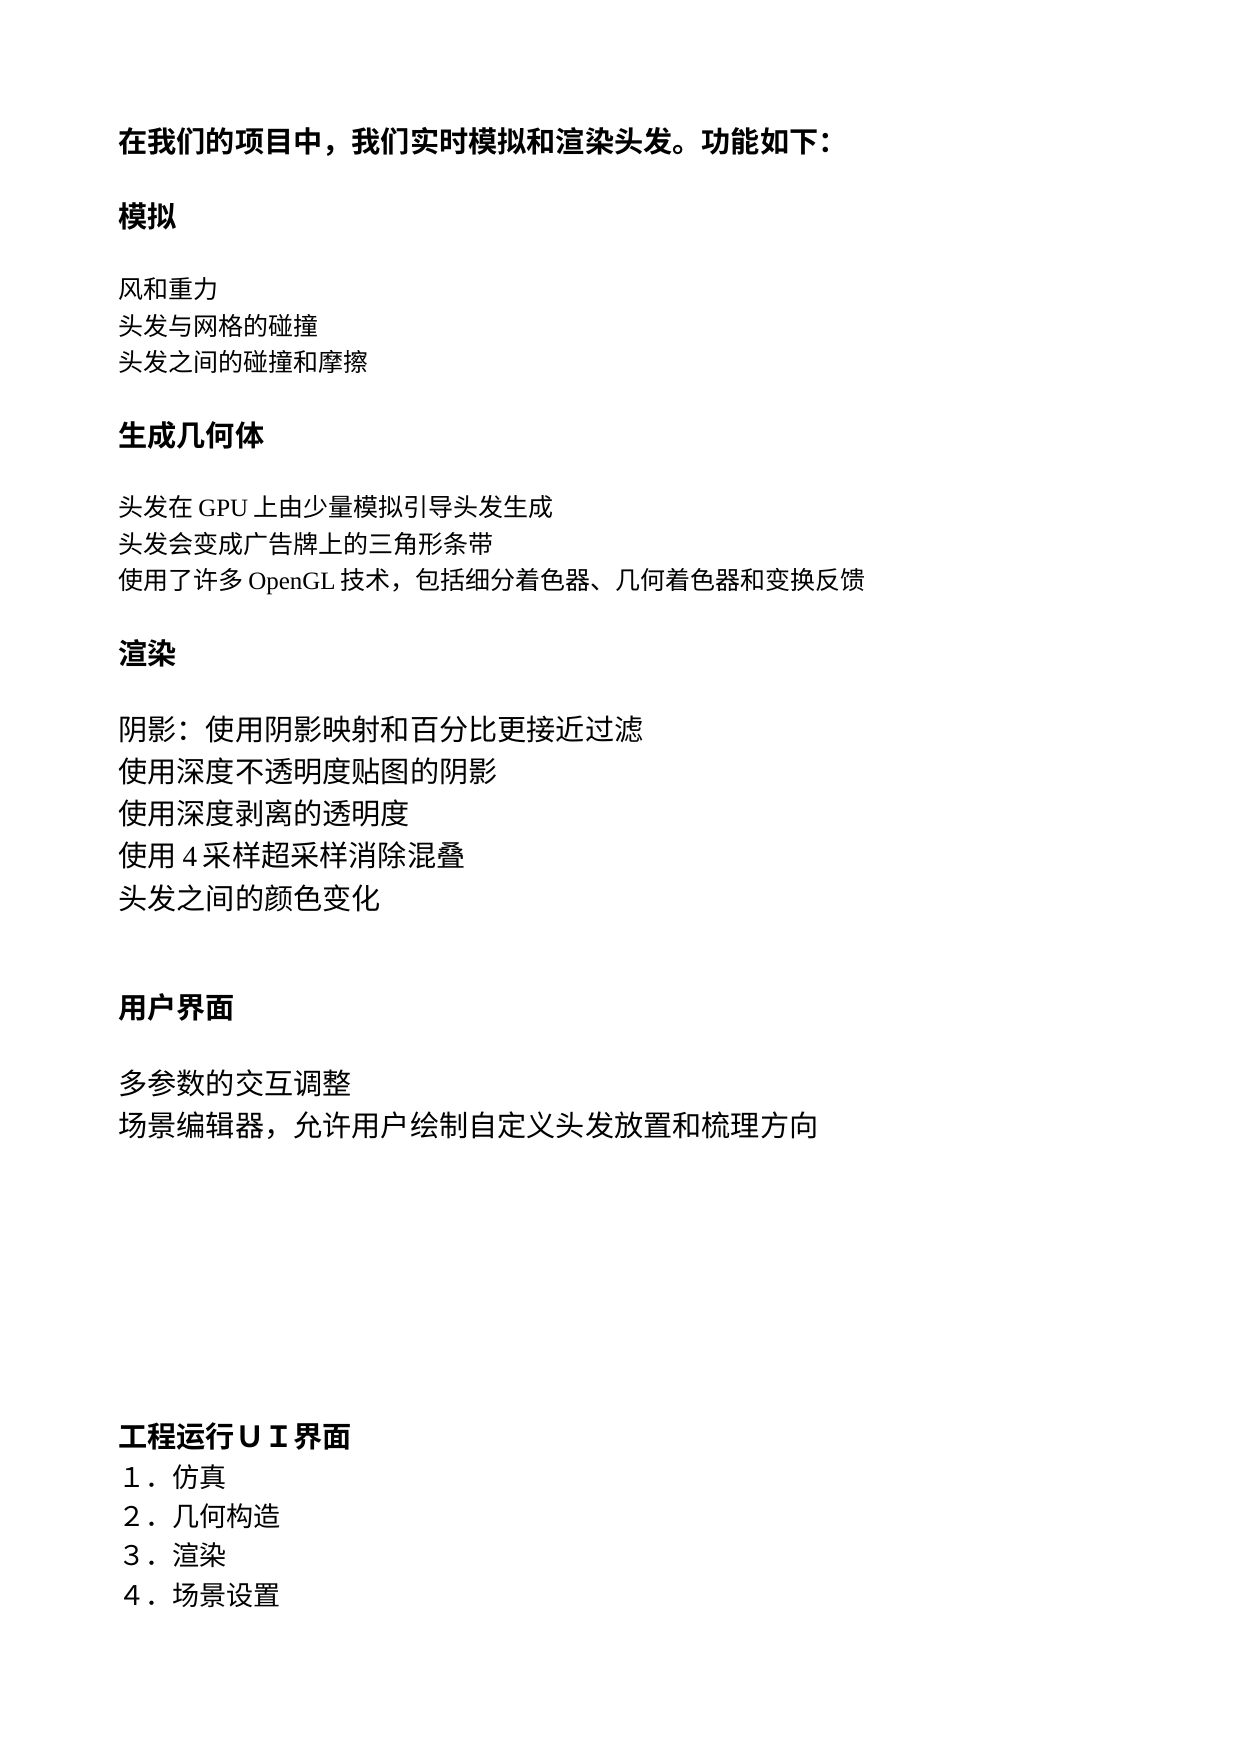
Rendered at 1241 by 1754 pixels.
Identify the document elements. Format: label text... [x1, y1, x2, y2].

text １．仿真 [118, 1456, 1122, 1495]
text 阴影：使用阴影映射和百分比更接近过滤 [118, 706, 1122, 748]
text 风和重力 [118, 270, 1122, 306]
text 在我们的项目中，我们实时模拟和渲染头发。功能如下： [118, 118, 1122, 160]
text 头发在GPU上由少量模拟引导头发生成 [118, 488, 1122, 524]
text 场景编辑器，允许用户绘制自定义头发放置和梳理方向 [118, 1103, 1122, 1145]
text ３．渲染 [118, 1534, 1122, 1573]
text 使用了许多OpenGL技术，包括细分着色器、几何着色器和变换反馈 [118, 560, 1122, 597]
text 多参数的交互调整 [118, 1060, 1122, 1103]
text 使用深度不透明度贴图的阴影 [118, 748, 1122, 791]
text 渲染 [118, 630, 1122, 672]
text ４．场景设置 [118, 1573, 1122, 1613]
text 用户界面 [118, 984, 1122, 1027]
text 使用深度剥离的透明度 [118, 791, 1122, 833]
text 头发会变成广告牌上的三角形条带 [118, 524, 1122, 560]
text 生成几何体 [118, 412, 1122, 454]
text 工程运行ＵＩ界面 [118, 1413, 1122, 1456]
text 使用4采样超采样消除混叠 [118, 833, 1122, 875]
text ２．几何构造 [118, 1495, 1122, 1534]
text 模拟 [118, 194, 1122, 236]
text 头发之间的颜色变化 [118, 875, 1122, 917]
text 头发之间的碰撞和摩擦 [118, 342, 1122, 378]
text 头发与网格的碰撞 [118, 306, 1122, 342]
